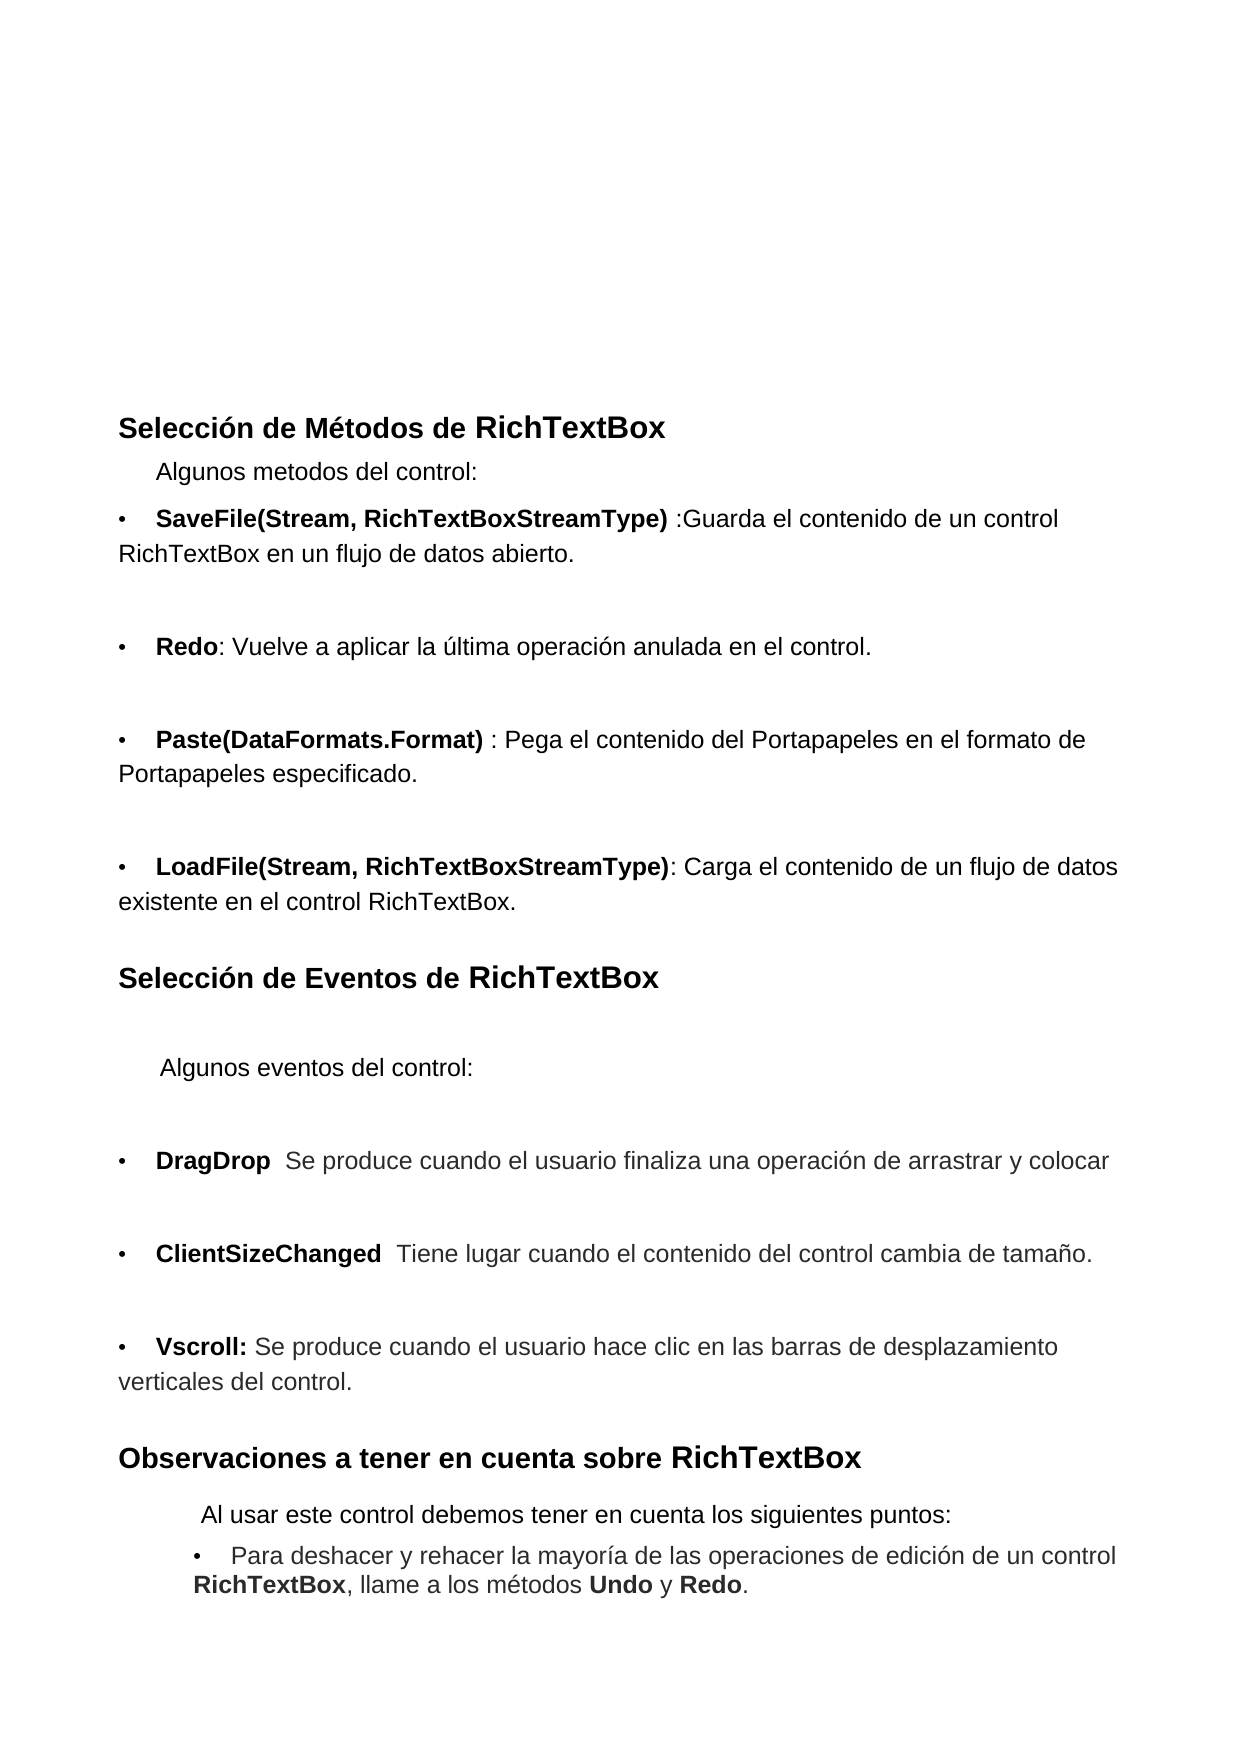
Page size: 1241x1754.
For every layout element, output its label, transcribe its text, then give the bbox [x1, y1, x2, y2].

list Para deshacer y rehacer la mayoría de las operaciones de edición de un control RichTextBox, llame a los métodos Undo y Redo. [156, 1541, 1122, 1598]
list SaveFile(Stream, RichTextBoxStreamType) :Guarda el contenido de un control RichTextBox en un flujo de datos abierto. [81, 504, 1122, 567]
list Vscroll: Se produce cuando el usuario hace clic en las barras de desplazamiento verticales del control. [81, 1332, 1122, 1395]
text Al usar este control debemos tener en cuenta los siguientes puntos: [201, 1499, 1122, 1528]
text Algunos eventos del control: [118, 1053, 1122, 1082]
list LoadFile(Stream, RichTextBoxStreamType): Carga el contenido de un flujo de datos existente en el control RichTextBox. [81, 852, 1122, 915]
text Selección de Eventos de RichTextBox [118, 959, 1122, 994]
text Selección de Métodos de RichTextBox [118, 409, 1122, 445]
list Paste(DataFormats.Format) : Pega el contenido del Portapapeles en el formato de Portapapeles especificado. [81, 725, 1122, 788]
list ClientSizeChanged Tiene lugar cuando el contenido del control cambia de tamaño. [81, 1239, 1122, 1268]
list Redo: Vuelve a aplicar la última operación anulada en el control. [81, 632, 1122, 660]
text Observaciones a tener en cuenta sobre RichTextBox [118, 1439, 1122, 1474]
text Algunos metodos del control: [156, 457, 1122, 486]
list DragDrop Se produce cuando el usuario finaliza una operación de arrastrar y colocar [81, 1146, 1122, 1175]
